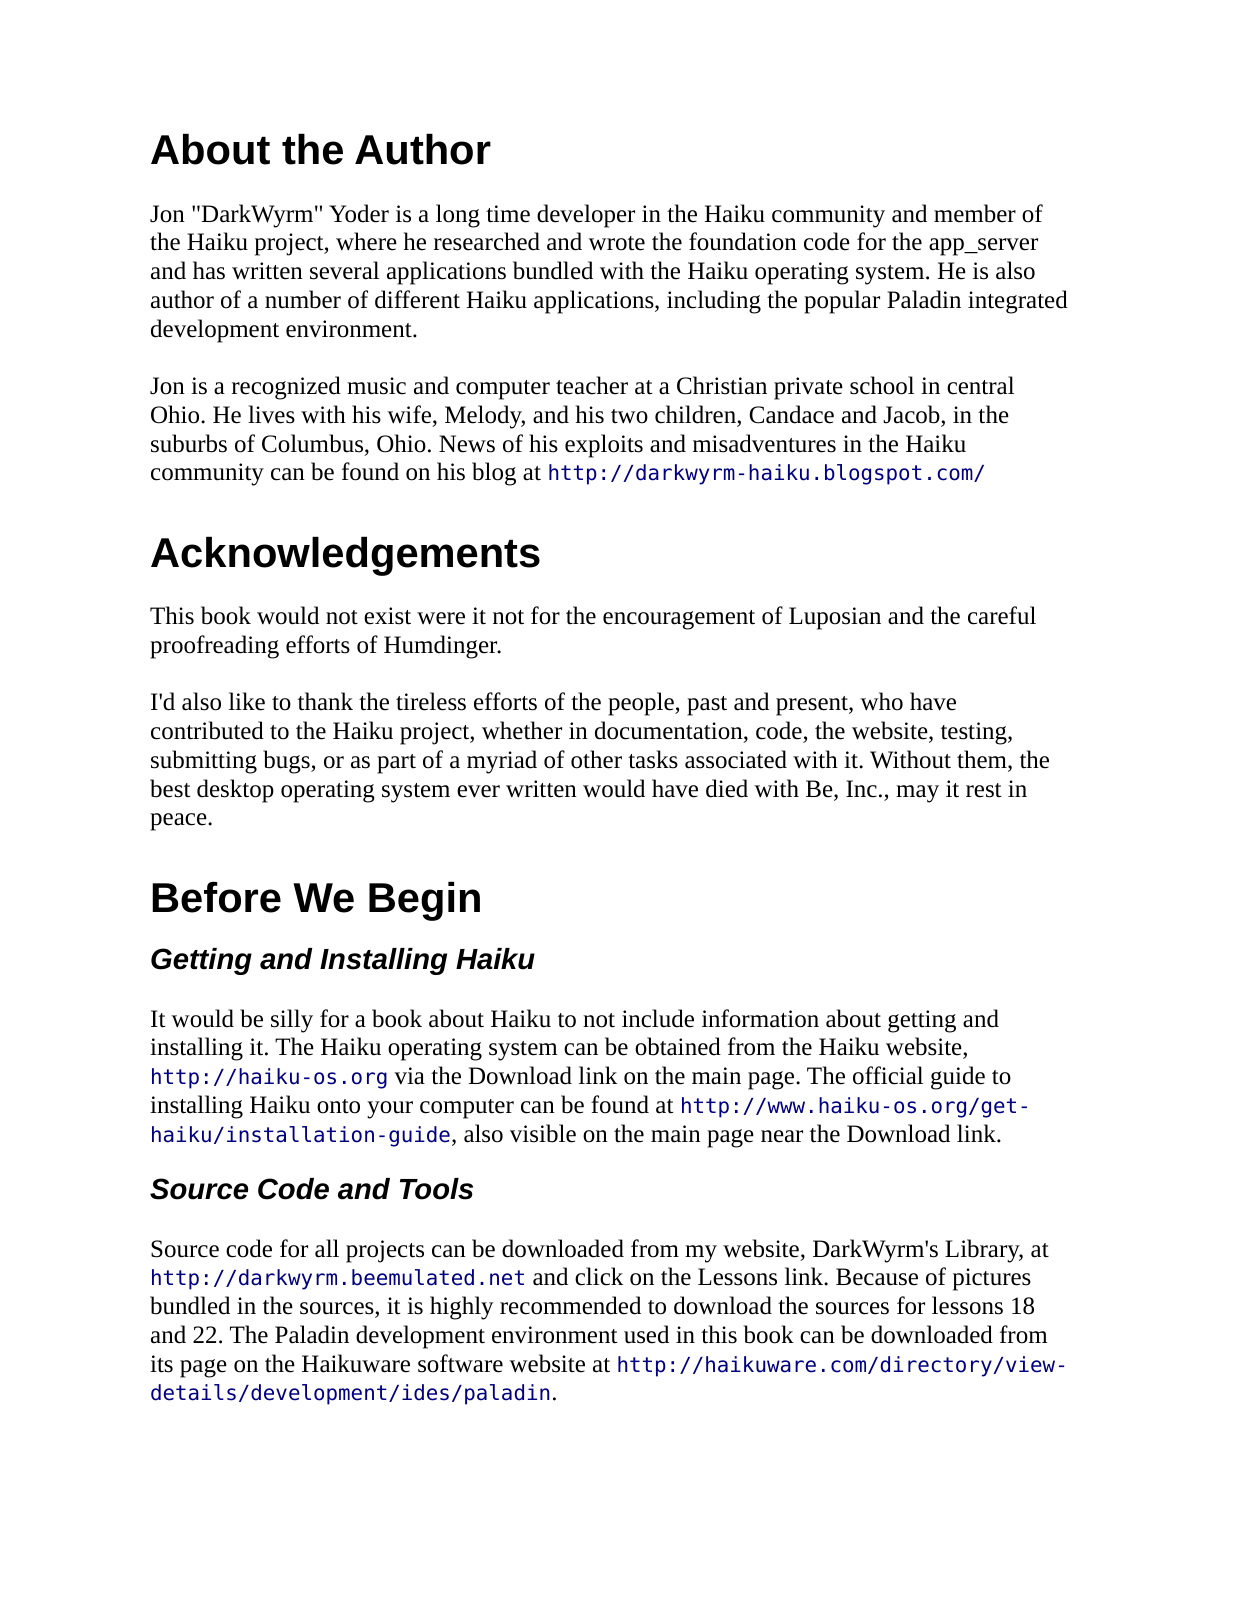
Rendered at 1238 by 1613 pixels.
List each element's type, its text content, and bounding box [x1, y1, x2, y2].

text This book would not exist were it not for the encouragement of Luposian and the careful proofreading efforts of Humdinger. [150, 588, 1072, 659]
text It would be silly for a book about Haiku to not include information about getting and installing it. The Haiku operating system can be obtained from the Haiku website, http://haiku-os.org via the Download link on the main page. The official guide to installing Haiku onto your computer can be found at http://www.haiku-os.org/get-haiku/installation-guide, also visible on the main page near the Download link. [150, 988, 1072, 1147]
subtitle Acknowledgements [150, 511, 1072, 576]
text I'd also like to thank the tireless efforts of the people, past and present, who have contributed to the Haiku project, whether in documentation, code, the website, testing, submitting bugs, or as part of a myriad of other tasks associated with it. Without them, the best desktop operating system ever written would have died with Be, Inc., may it rest in peace. [150, 687, 1072, 831]
subtitle Before We Begin [150, 856, 1072, 921]
subtitle Getting and Installing Haiku [150, 933, 1072, 976]
text Jon "DarkWyrm" Yoder is a long time developer in the Haiku community and member of the Haiku project, where he researched and wrote the foundation code for the app_server and has written several applications bundled with the Haiku operating system. He is also author of a number of different Haiku applications, including the popular Paladin integrated development environment. [150, 186, 1072, 342]
text Jon is a recognized music and computer teacher at a Christian private school in central Ohio. He lives with his wife, Melody, and his two children, Candace and Jacob, in the suburbs of Columbus, Ohio. News of his exploits and misadventures in the Haiku community can be found on his blog at http://darkwyrm-haiku.blogspot.com/ [150, 371, 1072, 486]
subtitle About the Author [150, 112, 1072, 173]
text Source code for all projects can be downloaded from my website, DarkWyrm's Library, at http://darkwyrm.beemulated.net and click on the Lessons link. Because of pictures bundled in the sources, it is highly recommended to download the sources for lessons 18 and 22. The Paladin development environment used in this book can be downloaded from its page on the Haikuware software website at http://haikuware.com/directory/view-details/development/ides/paladin. [150, 1218, 1072, 1406]
subtitle Source Code and Tools [150, 1147, 1072, 1206]
